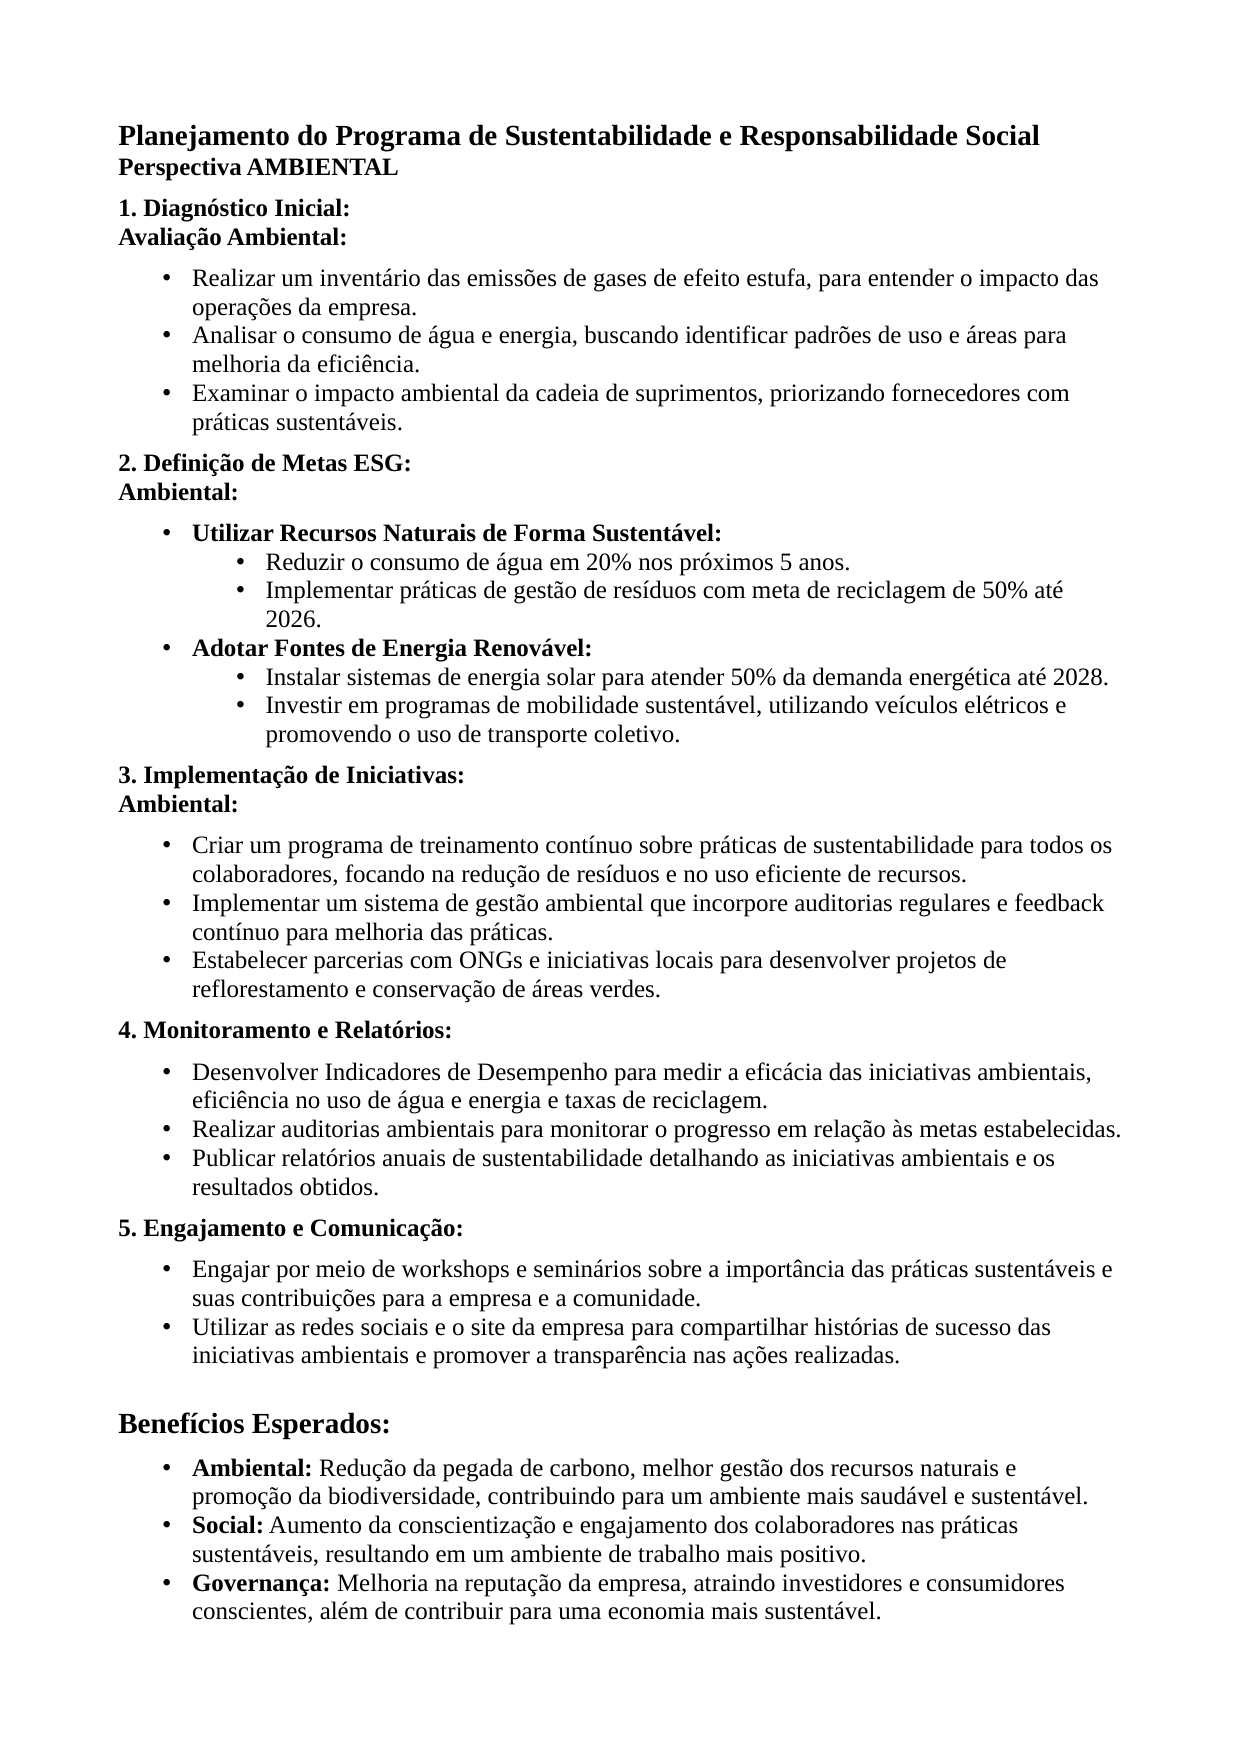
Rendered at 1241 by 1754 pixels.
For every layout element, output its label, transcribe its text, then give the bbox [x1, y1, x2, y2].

list Instalar sistemas de energia solar para atender 50% da demanda energética até 2028. [236, 662, 1122, 690]
list Implementar um sistema de gestão ambiental que incorpore auditorias regulares e feedback contínuo para melhoria das práticas. [162, 888, 1122, 945]
list Utilizar Recursos Naturais de Forma Sustentável: [162, 518, 1122, 547]
list Adotar Fontes de Energia Renovável: [162, 633, 1122, 662]
list Criar um programa de treinamento contínuo sobre práticas de sustentabilidade para todos os colaboradores, focando na redução de resíduos e no uso eficiente de recursos. [162, 830, 1122, 888]
list Desenvolver Indicadores de Desempenho para medir a eficácia das iniciativas ambientais, eficiência no uso de água e energia e taxas de reciclagem. [162, 1057, 1122, 1114]
text Perspectiva AMBIENTAL [118, 152, 1122, 180]
text 2. Definição de Metas ESG: Ambiental: [118, 448, 1122, 505]
text 5. Engajamento e Comunicação: [118, 1213, 1122, 1242]
list Social: Aumento da conscientização e engajamento dos colaboradores nas práticas sustentáveis, resultando em um ambiente de trabalho mais positivo. [162, 1510, 1122, 1568]
list Implementar práticas de gestão de resíduos com meta de reciclagem de 50% até 2026. [236, 575, 1122, 633]
list Publicar relatórios anuais de sustentabilidade detalhando as iniciativas ambientais e os resultados obtidos. [162, 1143, 1122, 1200]
text 3. Implementação de Iniciativas: Ambiental: [118, 760, 1122, 818]
list Realizar um inventário das emissões de gases de efeito estufa, para entender o impacto das operações da empresa. [162, 263, 1122, 320]
subtitle Benefícios Esperados: [118, 1407, 1122, 1440]
list Utilizar as redes sociais e o site da empresa para compartilhar histórias de sucesso das iniciativas ambientais e promover a transparência nas ações realizadas. [162, 1312, 1122, 1369]
text 4. Monitoramento e Relatórios: [118, 1015, 1122, 1044]
text 1. Diagnóstico Inicial: Avaliação Ambiental: [118, 193, 1122, 250]
list Estabelecer parcerias com ONGs e iniciativas locais para desenvolver projetos de reflorestamento e conservação de áreas verdes. [162, 945, 1122, 1003]
list Investir em programas de mobilidade sustentável, utilizando veículos elétricos e promovendo o uso de transporte coletivo. [236, 690, 1122, 748]
list Reduzir o consumo de água em 20% nos próximos 5 anos. [236, 547, 1122, 575]
list Governança: Melhoria na reputação da empresa, atraindo investidores e consumidores conscientes, além de contribuir para uma economia mais sustentável. [162, 1568, 1122, 1625]
list Ambiental: Redução da pegada de carbono, melhor gestão dos recursos naturais e promoção da biodiversidade, contribuindo para um ambiente mais saudável e sustentável. [162, 1453, 1122, 1510]
list Analisar o consumo de água e energia, buscando identificar padrões de uso e áreas para melhoria da eficiência. [162, 320, 1122, 378]
subtitle Planejamento do Programa de Sustentabilidade e Responsabilidade Social [118, 118, 1122, 152]
list Engajar por meio de workshops e seminários sobre a importância das práticas sustentáveis e suas contribuições para a empresa e a comunidade. [162, 1254, 1122, 1312]
list Realizar auditorias ambientais para monitorar o progresso em relação às metas estabelecidas. [162, 1114, 1122, 1143]
list Examinar o impacto ambiental da cadeia de suprimentos, priorizando fornecedores com práticas sustentáveis. [162, 378, 1122, 435]
